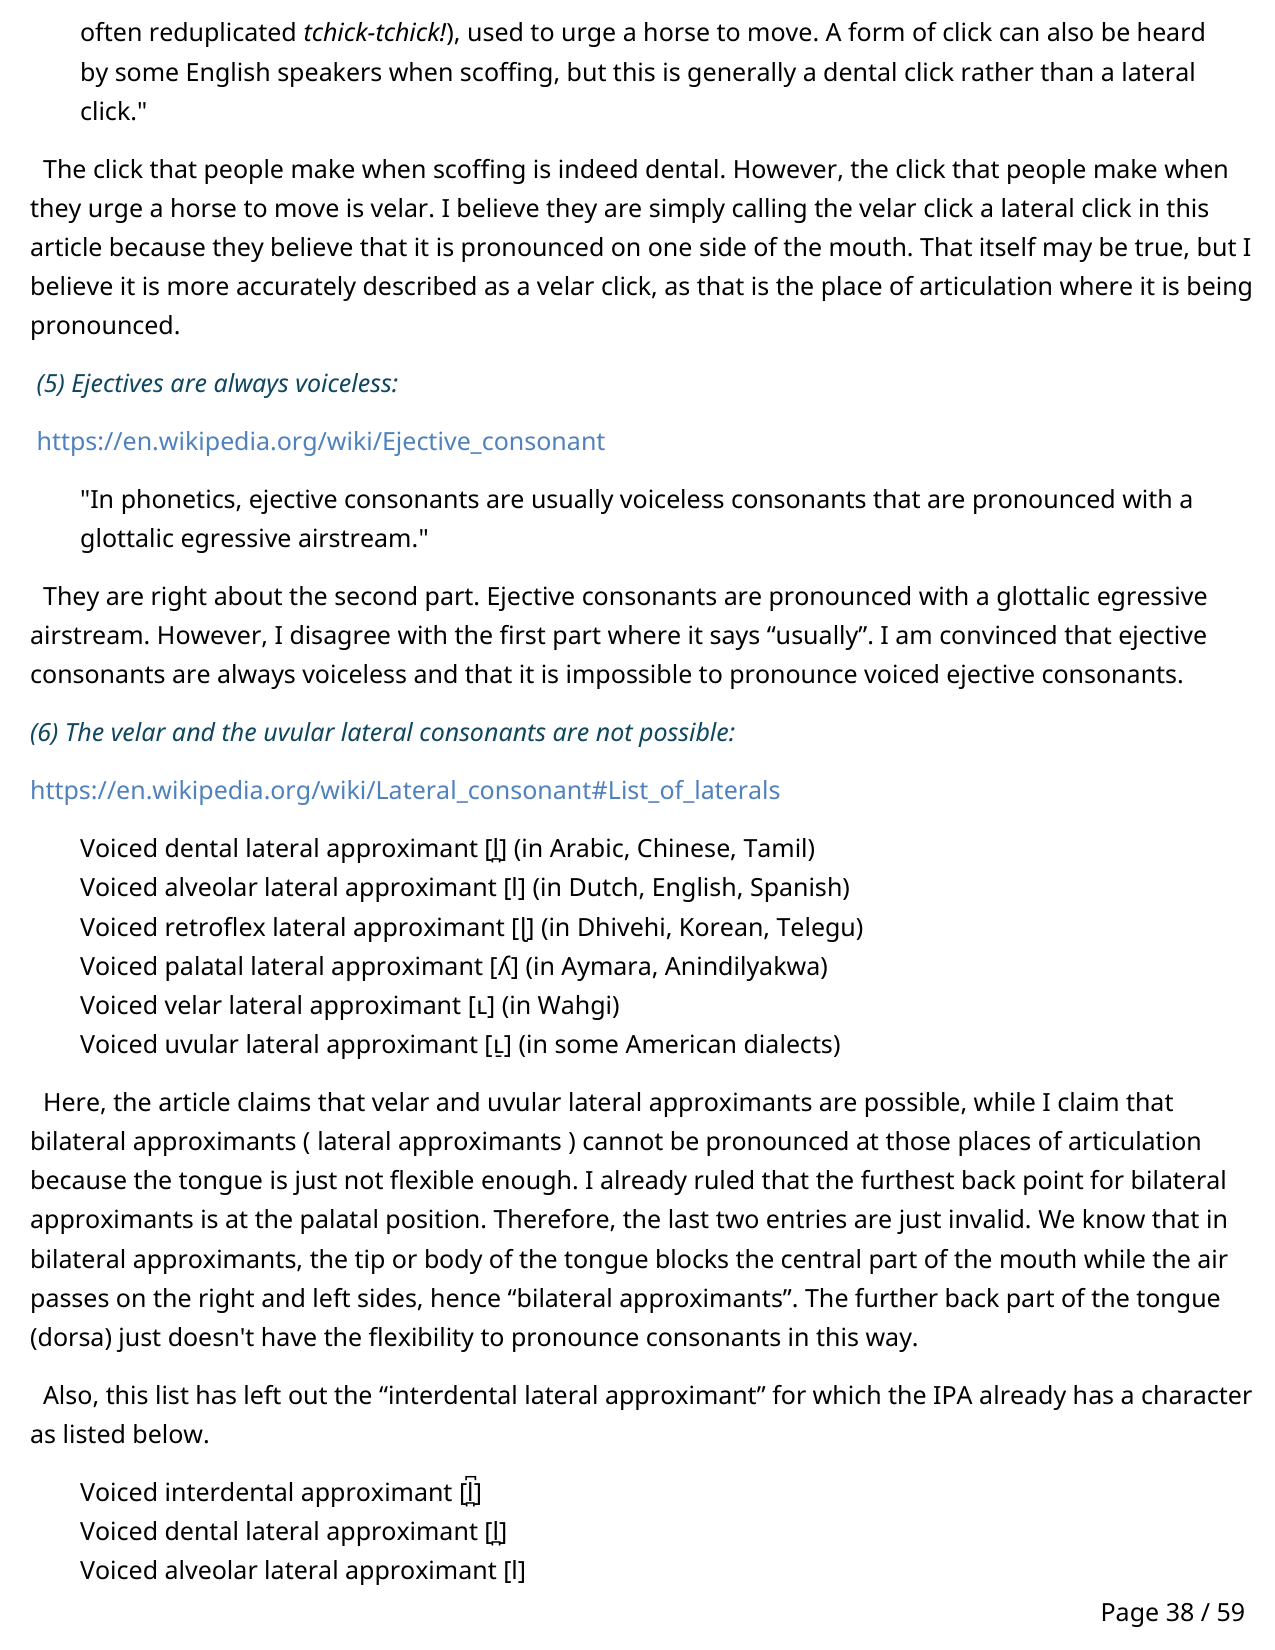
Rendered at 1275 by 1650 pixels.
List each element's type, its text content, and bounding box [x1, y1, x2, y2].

text They are right about the second part. Ejective consonants are pronounced with a glottalic egressive airstream. However, I disagree with the first part where it says “usually”. I am convinced that ejective consonants are always voiceless and that it is impossible to pronounce voiced ejective consonants. [30, 579, 1260, 691]
text Also, this list has left out the “interdental lateral approximant” for which the IPA already has a character as listed below. [30, 1377, 1260, 1451]
text https://en.wikipedia.org/wiki/Lateral_consonant#List_of_laterals [30, 773, 1260, 807]
text https://en.wikipedia.org/wiki/Ejective_consonant [30, 424, 1260, 458]
text The click that people make when scoffing is indeed dental. However, the click that people make when they urge a horse to move is velar. I believe they are simply calling the velar click a lateral click in this article because they believe that it is pronounced on one side of the mouth. That itself may be true, but I believe it is more accurately described as a velar click, as that is the place of articulation where it is being pronounced. [30, 151, 1260, 342]
subtitle (5) Ejectives are always voiceless: [30, 366, 1260, 400]
text "In phonetics, ejective consonants are usually voiceless consonants that are pronounced with a glottalic egressive airstream." [80, 482, 1210, 555]
text Voiced dental lateral approximant [l̪] (in Arabic, Chinese, Tamil) Voiced alveolar lateral approximant [l] (in Dutch, English, Spanish) Voiced retroflex lateral approximant [ɭ] (in Dhivehi, Korean, Telegu) Voiced palatal lateral approximant [ʎ] (in Aymara, Anindilyakwa) Voiced velar lateral approximant [ʟ] (in Wahgi) Voiced uvular lateral approximant [ʟ̠] (in some American dialects) [80, 831, 1210, 1061]
subtitle (6) The velar and the uvular lateral consonants are not possible: [30, 715, 1260, 749]
text Here, the article claims that velar and uvular lateral approximants are possible, while I claim that bilateral approximants (‍ ‍lateral‍ ‍approximants‍ ‍) cannot be pronounced at those places of articulation because the tongue is just not flexible enough. I already ruled that the furthest back point for bilateral approximants is at the palatal position. Therefore, the last two entries are just invalid. We know that in bilateral approximants, the tip or body of the tongue blocks the central part of the mouth while the air passes on the right and left sides, hence “bilateral approximants”. The further back part of the tongue (dorsa) just doesn't have the flexibility to pronounce consonants in this way. [30, 1084, 1260, 1354]
text Voiced interdental approximant [l̪͆] Voiced dental lateral approximant [l̪] Voiced alveolar lateral approximant [l] [80, 1474, 1210, 1587]
text often reduplicated tchick-tchick!), used to urge a horse to move. A form of click can also be heard by some English speakers when scoffing, but this is generally a dental click rather than a lateral click." [80, 15, 1210, 127]
